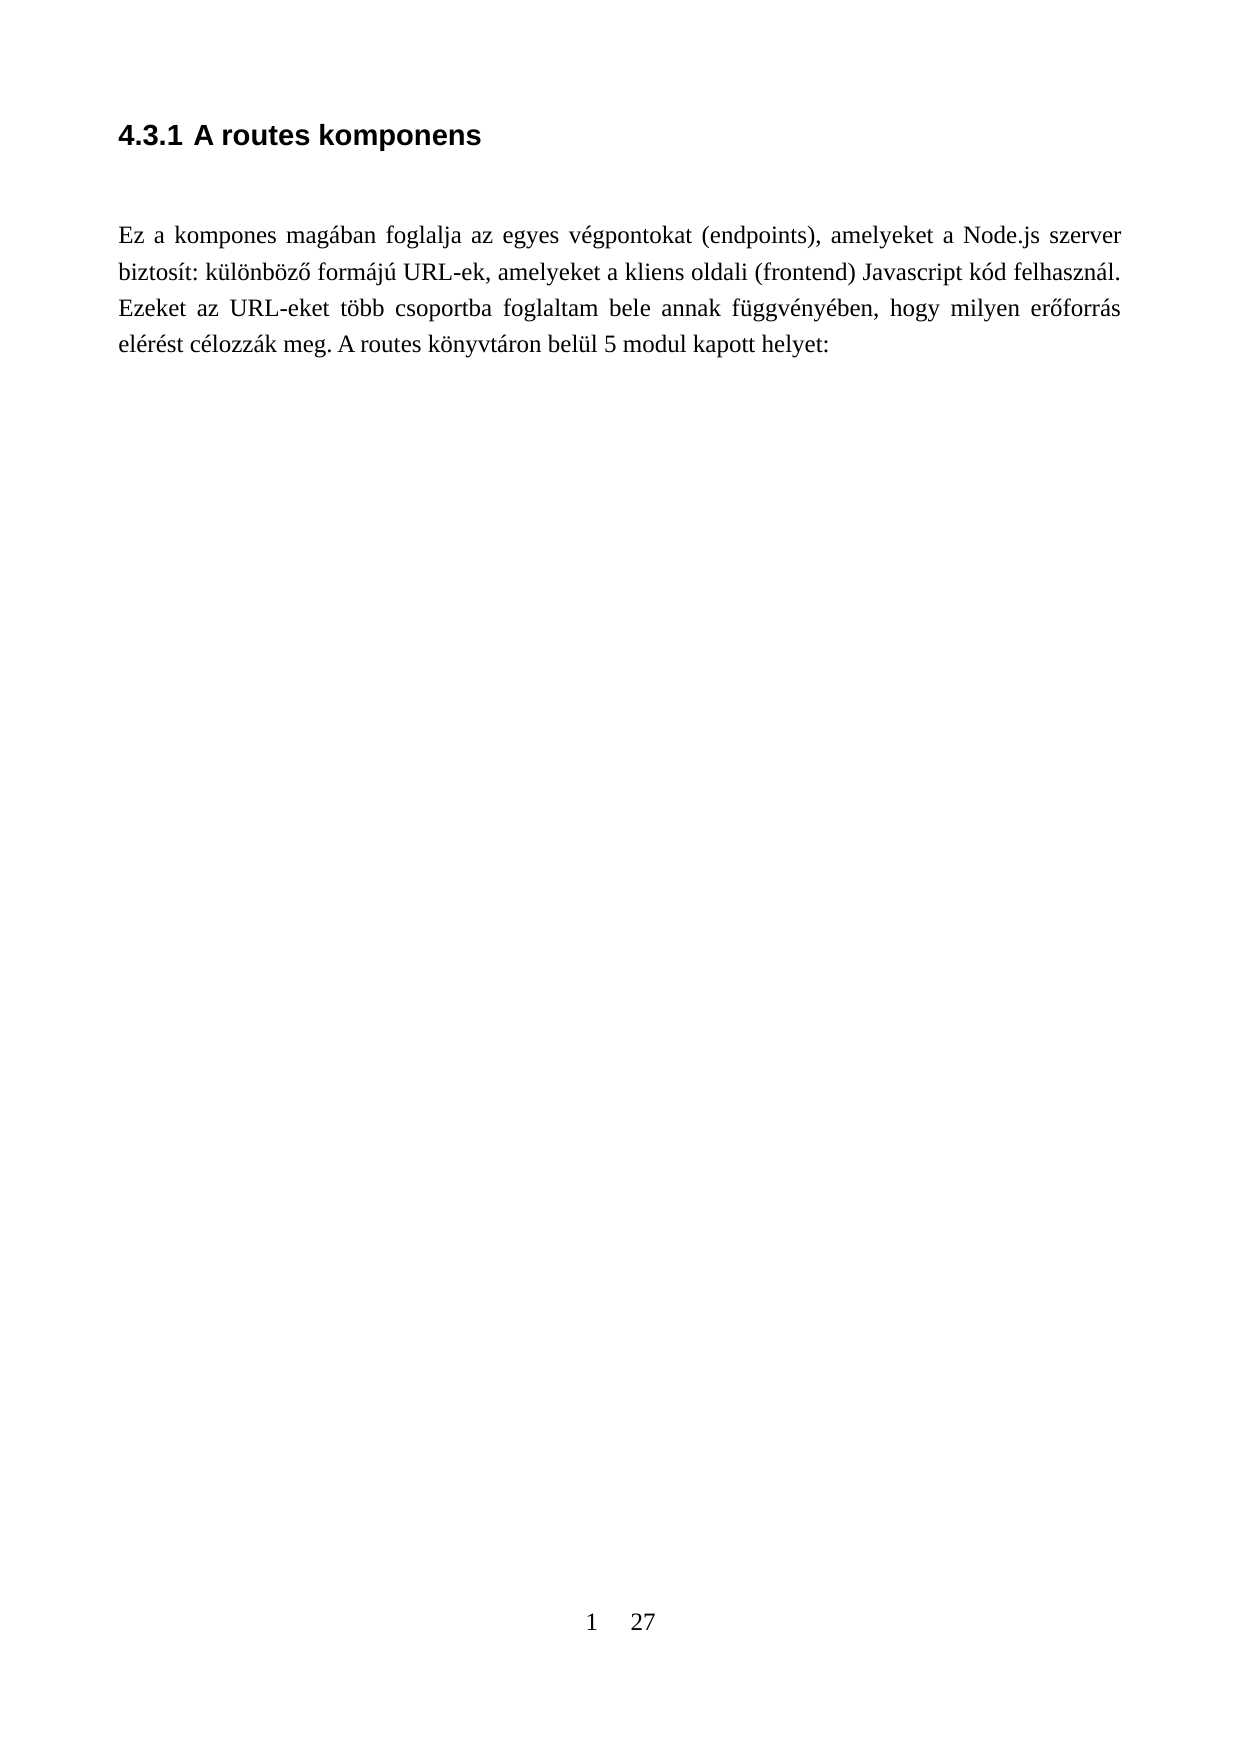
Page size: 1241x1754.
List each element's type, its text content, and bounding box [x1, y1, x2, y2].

subtitle A routes komponens [118, 118, 1122, 152]
subtitle Ez a kompones magában foglalja az egyes végpontokat (endpoints), amelyeket a Node.js szerver biztosít: különböző formájú URL-ek, amelyeket a kliens oldali (frontend) Javascript kód felhasznál. Ezeket az URL-eket több csoportba foglaltam bele annak függvényében, hogy milyen erőforrás elérést célozzák meg. A routes könyvtáron belül 5 modul kapott helyet: [118, 215, 1122, 359]
